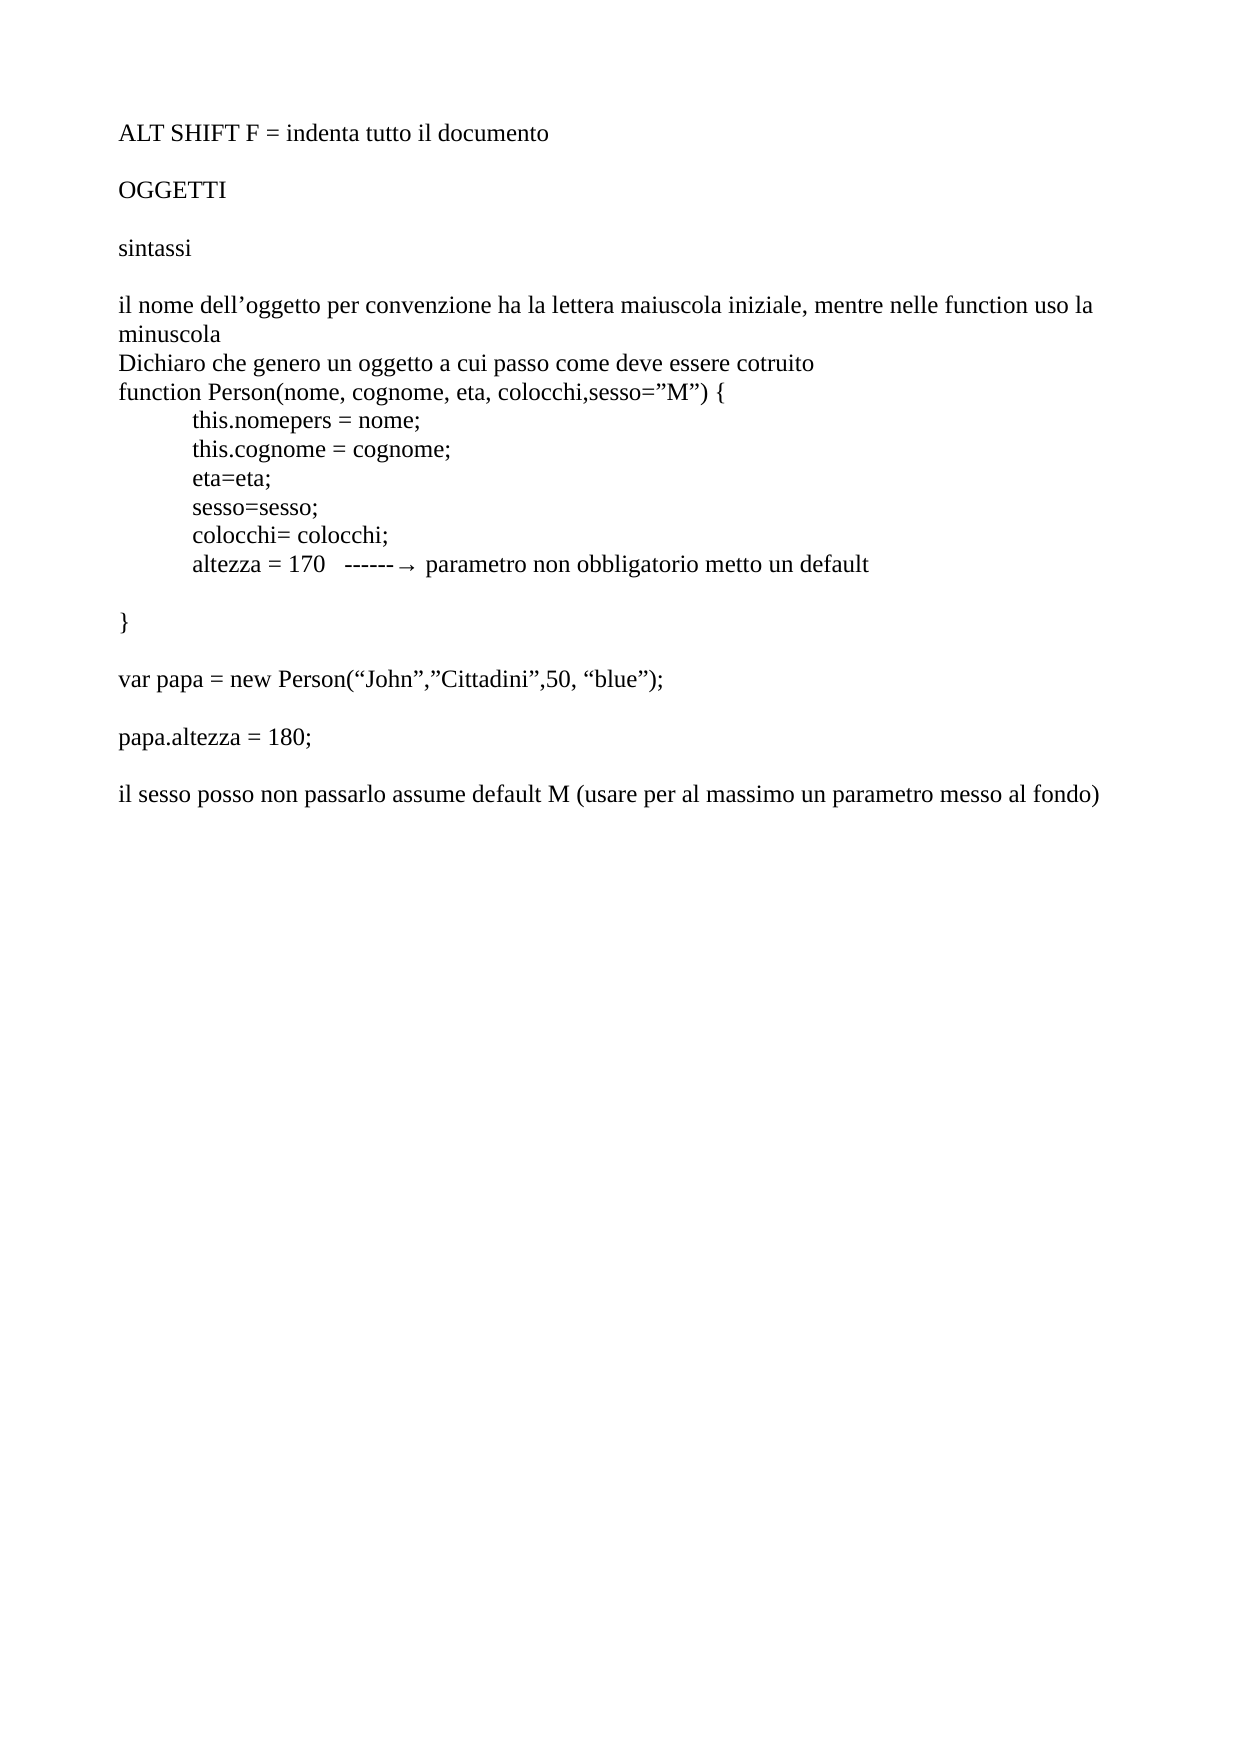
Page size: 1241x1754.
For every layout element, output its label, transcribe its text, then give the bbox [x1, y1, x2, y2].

text var papa = new Person(“John”,”Cittadini”,50, “blue”); [118, 664, 1122, 693]
text this.cognome = cognome; [118, 434, 1122, 463]
text this.nomepers = nome; [118, 406, 1122, 434]
text altezza = 170 ------→ parametro non obbligatorio metto un default [118, 549, 1122, 578]
text OGGETTI [118, 176, 1122, 204]
text sintassi [118, 233, 1122, 262]
text sesso=sesso; [118, 492, 1122, 521]
text Dichiaro che genero un oggetto a cui passo come deve essere cotruito [118, 348, 1122, 377]
text papa.altezza = 180; [118, 722, 1122, 751]
text colocchi= colocchi; [118, 521, 1122, 549]
text function Person(nome, cognome, eta, colocchi,sesso=”M”) { [118, 377, 1122, 406]
text ALT SHIFT F = indenta tutto il documento [118, 118, 1122, 147]
text } [118, 607, 1122, 636]
text eta=eta; [118, 463, 1122, 492]
text il nome dell’oggetto per convenzione ha la lettera maiuscola iniziale, mentre nelle function uso la minuscola [118, 291, 1122, 348]
text il sesso posso non passarlo assume default M (usare per al massimo un parametro messo al fondo) [118, 779, 1122, 808]
